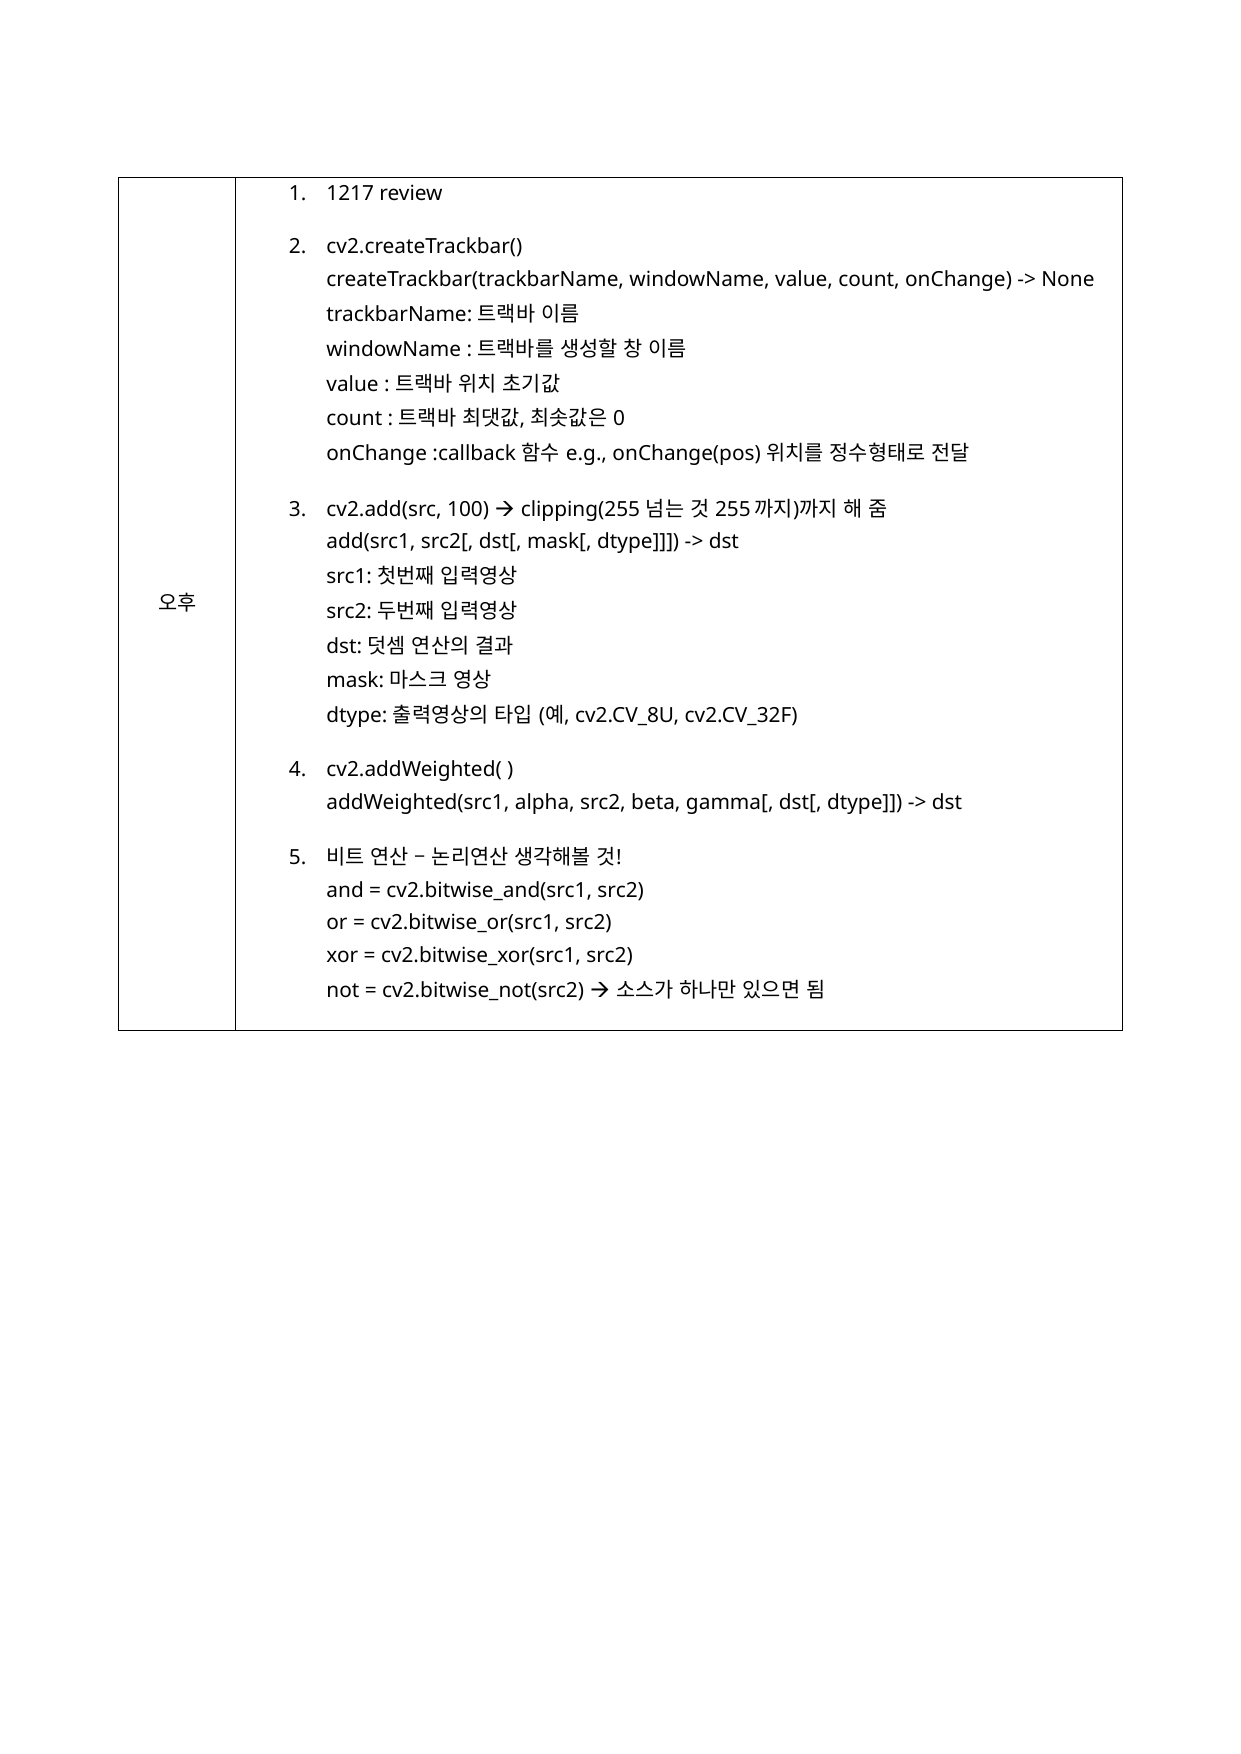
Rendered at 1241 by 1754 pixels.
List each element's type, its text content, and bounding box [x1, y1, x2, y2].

table_cell 오후 [119, 178, 235, 1030]
table_cell 1217 review cv2.createTrackbar() createTrackbar(trackbarName, windowName, value, count, onChange) -> None trackbarName: 트랙바 이름 windowName : 트랙바를 생성할 창 이름 value : 트랙바 위치 초기값 count : 트랙바 최댓값, 최솟값은 0 onChange :callback 함수 e.g., onChange(pos) 위치를 정수형태로 전달 cv2.add(src, 100)  clipping(255 넘는 것 255까지)까지 해 줌 add(src1, src2[, dst[, mask[, dtype]]]) -> dst src1: 첫번째 입력영상 src2: 두번째 입력영상 dst: 덧셈 연산의 결과 mask: 마스크 영상 dtype: 출력영상의 타입 (예, cv2.CV_8U, cv2.CV_32F) cv2.addWeighted( ) addWeighted(src1, alpha, src2, beta, gamma[, dst[, dtype]]) -> dst 비트 연산 – 논리연산 생각해볼 것! and = cv2.bitwise_and(src1, src2) or = cv2.bitwise_or(src1, src2) xor = cv2.bitwise_xor(src1, src2) not = cv2.bitwise_not(src2)  소스가 하나만 있으면 됨 [236, 178, 1122, 1030]
